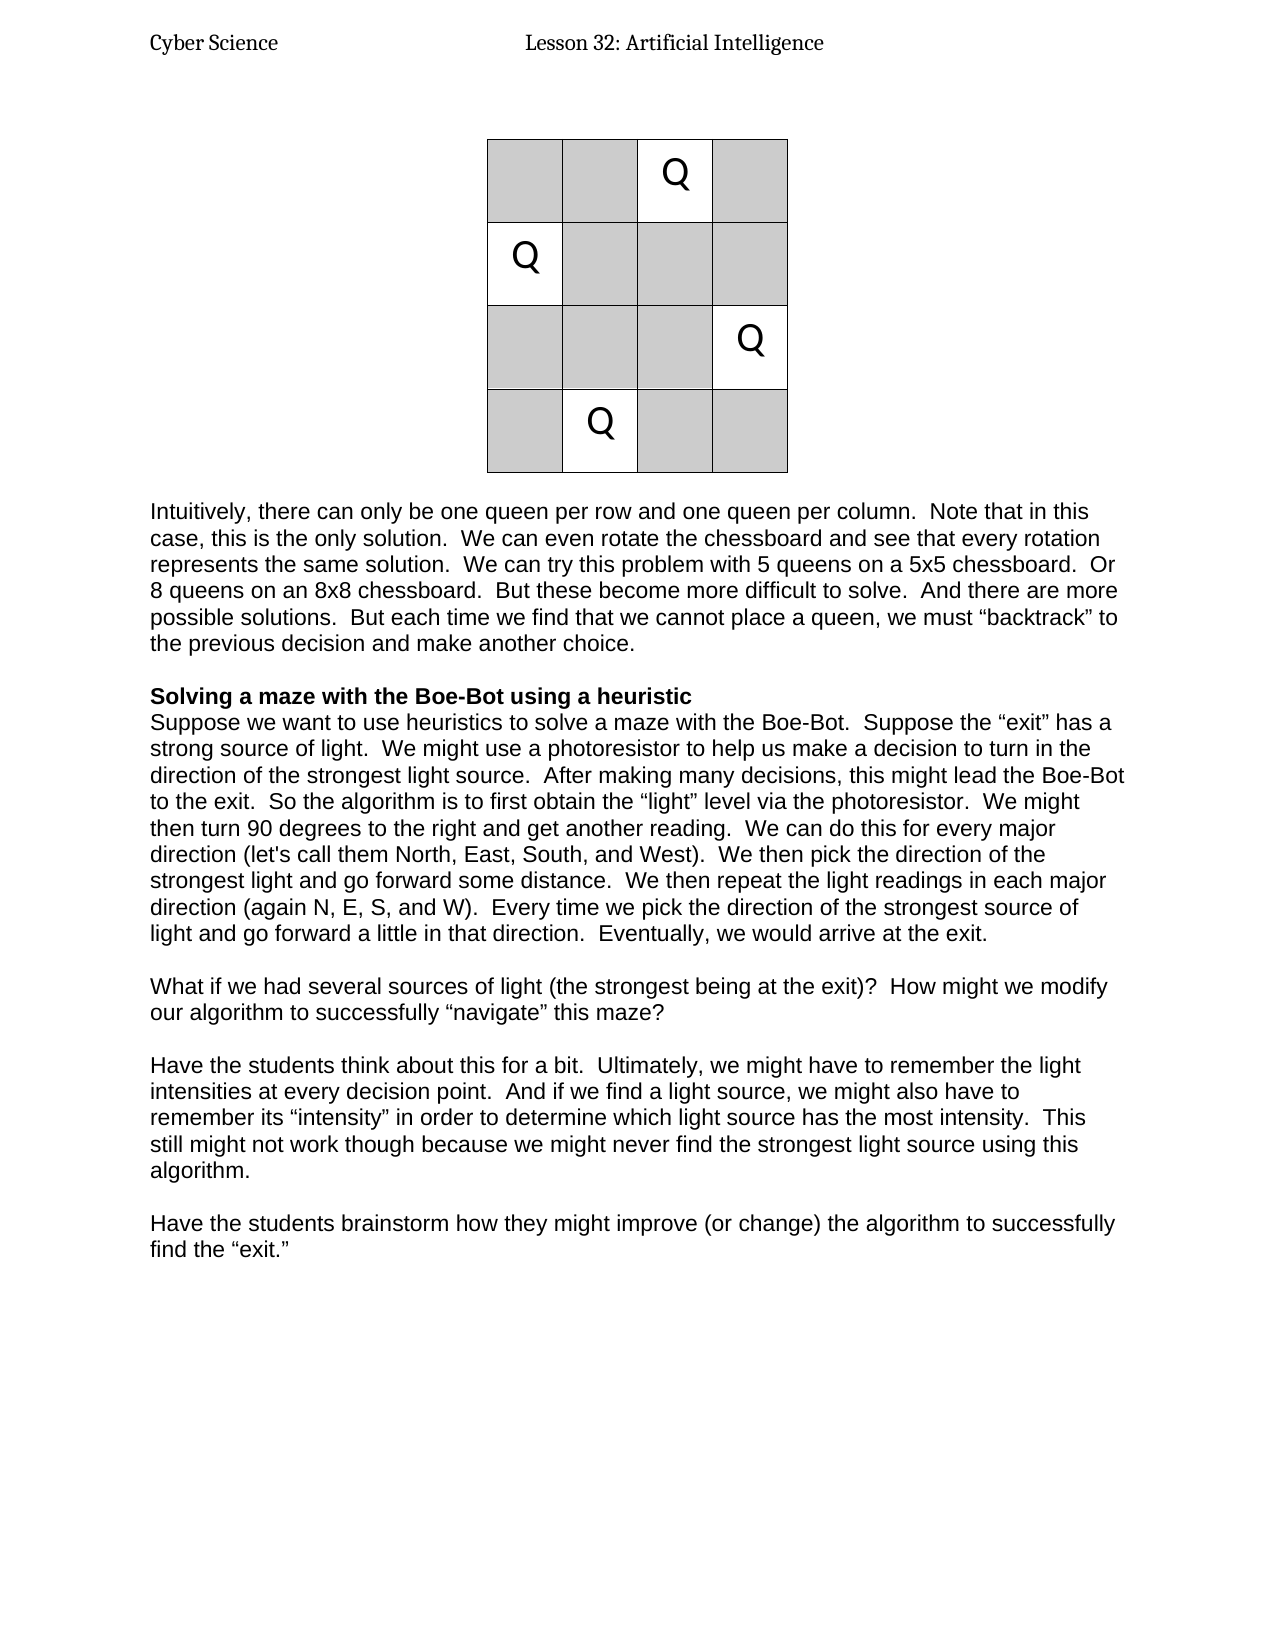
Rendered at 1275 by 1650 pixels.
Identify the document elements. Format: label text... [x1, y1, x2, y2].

table_cell [713, 223, 787, 305]
text Solving a maze with the Boe-Bot using a heuristic [150, 683, 1125, 709]
table_cell Q [713, 306, 787, 388]
table_cell Q [563, 390, 637, 472]
table_cell [563, 306, 637, 388]
table_cell Q [488, 223, 562, 305]
table_header [713, 140, 787, 222]
text Intuitively, there can only be one queen per row and one queen per column. Note that in this case, this is the only solution. We can even rotate the chessboard and see that every rotation represents the same solution. We can try this problem with 5 queens on a 5x5 chessboard. Or 8 queens on an 8x8 chessboard. But these become more difficult to solve. And there are more possible solutions. But each time we find that we cannot place a queen, we must “backtrack” to the previous decision and make another choice. [150, 498, 1125, 656]
table_cell [638, 223, 712, 305]
table_header [488, 140, 562, 222]
table_header Q [638, 140, 712, 222]
text Have the students think about this for a bit. Ultimately, we might have to remember the light intensities at every decision point. And if we find a light source, we might also have to remember its “intensity” in order to determine which light source has the most intensity. This still might not work though because we might never find the strongest light source using this algorithm. [150, 1052, 1125, 1183]
table_cell [563, 223, 637, 305]
table_cell [488, 306, 562, 388]
table_cell [488, 390, 562, 472]
table_cell [713, 390, 787, 472]
text What if we had several sources of light (the strongest being at the exit)? How might we modify our algorithm to successfully “navigate” this maze? [150, 973, 1125, 1025]
text Have the students brainstorm how they might improve (or change) the algorithm to successfully find the “exit.” [150, 1210, 1125, 1262]
table_header [563, 140, 637, 222]
text Suppose we want to use heuristics to solve a maze with the Boe-Bot. Suppose the “exit” has a strong source of light. We might use a photoresistor to help us make a decision to turn in the direction of the strongest light source. After making many decisions, this might lead the Boe-Bot to the exit. So the algorithm is to first obtain the “light” level via the photoresistor. We might then turn 90 degrees to the right and get another reading. We can do this for every major direction (let's call them North, East, South, and West). We then pick the direction of the strongest light and go forward some distance. We then repeat the light readings in each major direction (again N, E, S, and W). Every time we pick the direction of the strongest source of light and go forward a little in that direction. Eventually, we would arrive at the exit. [150, 709, 1125, 946]
table_cell [638, 390, 712, 472]
table_cell [638, 306, 712, 388]
